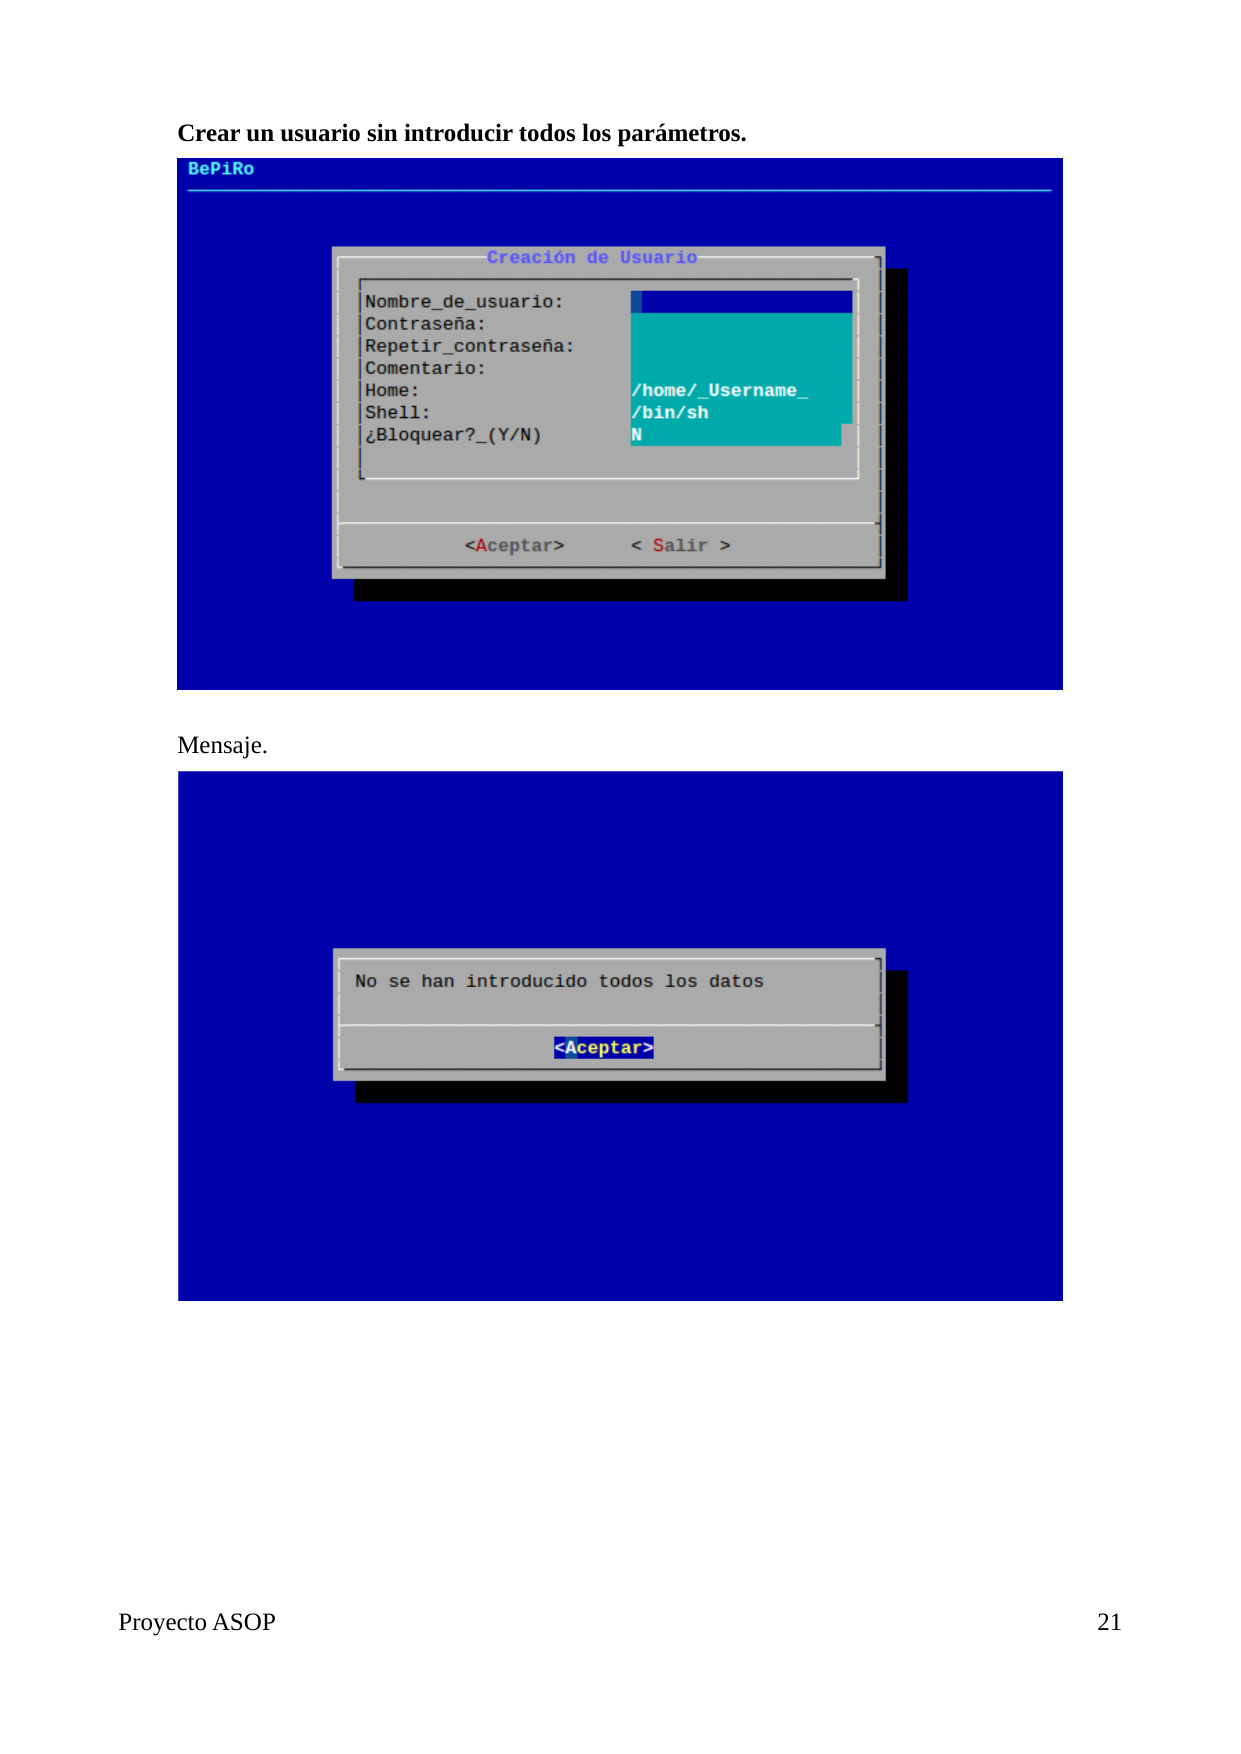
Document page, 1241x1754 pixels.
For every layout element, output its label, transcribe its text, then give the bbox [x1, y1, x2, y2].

text Crear un usuario sin introducir todos los parámetros. [148, 118, 1116, 147]
text Mensaje. [148, 730, 1116, 759]
picture [177, 770, 1063, 1301]
picture [177, 158, 1063, 690]
